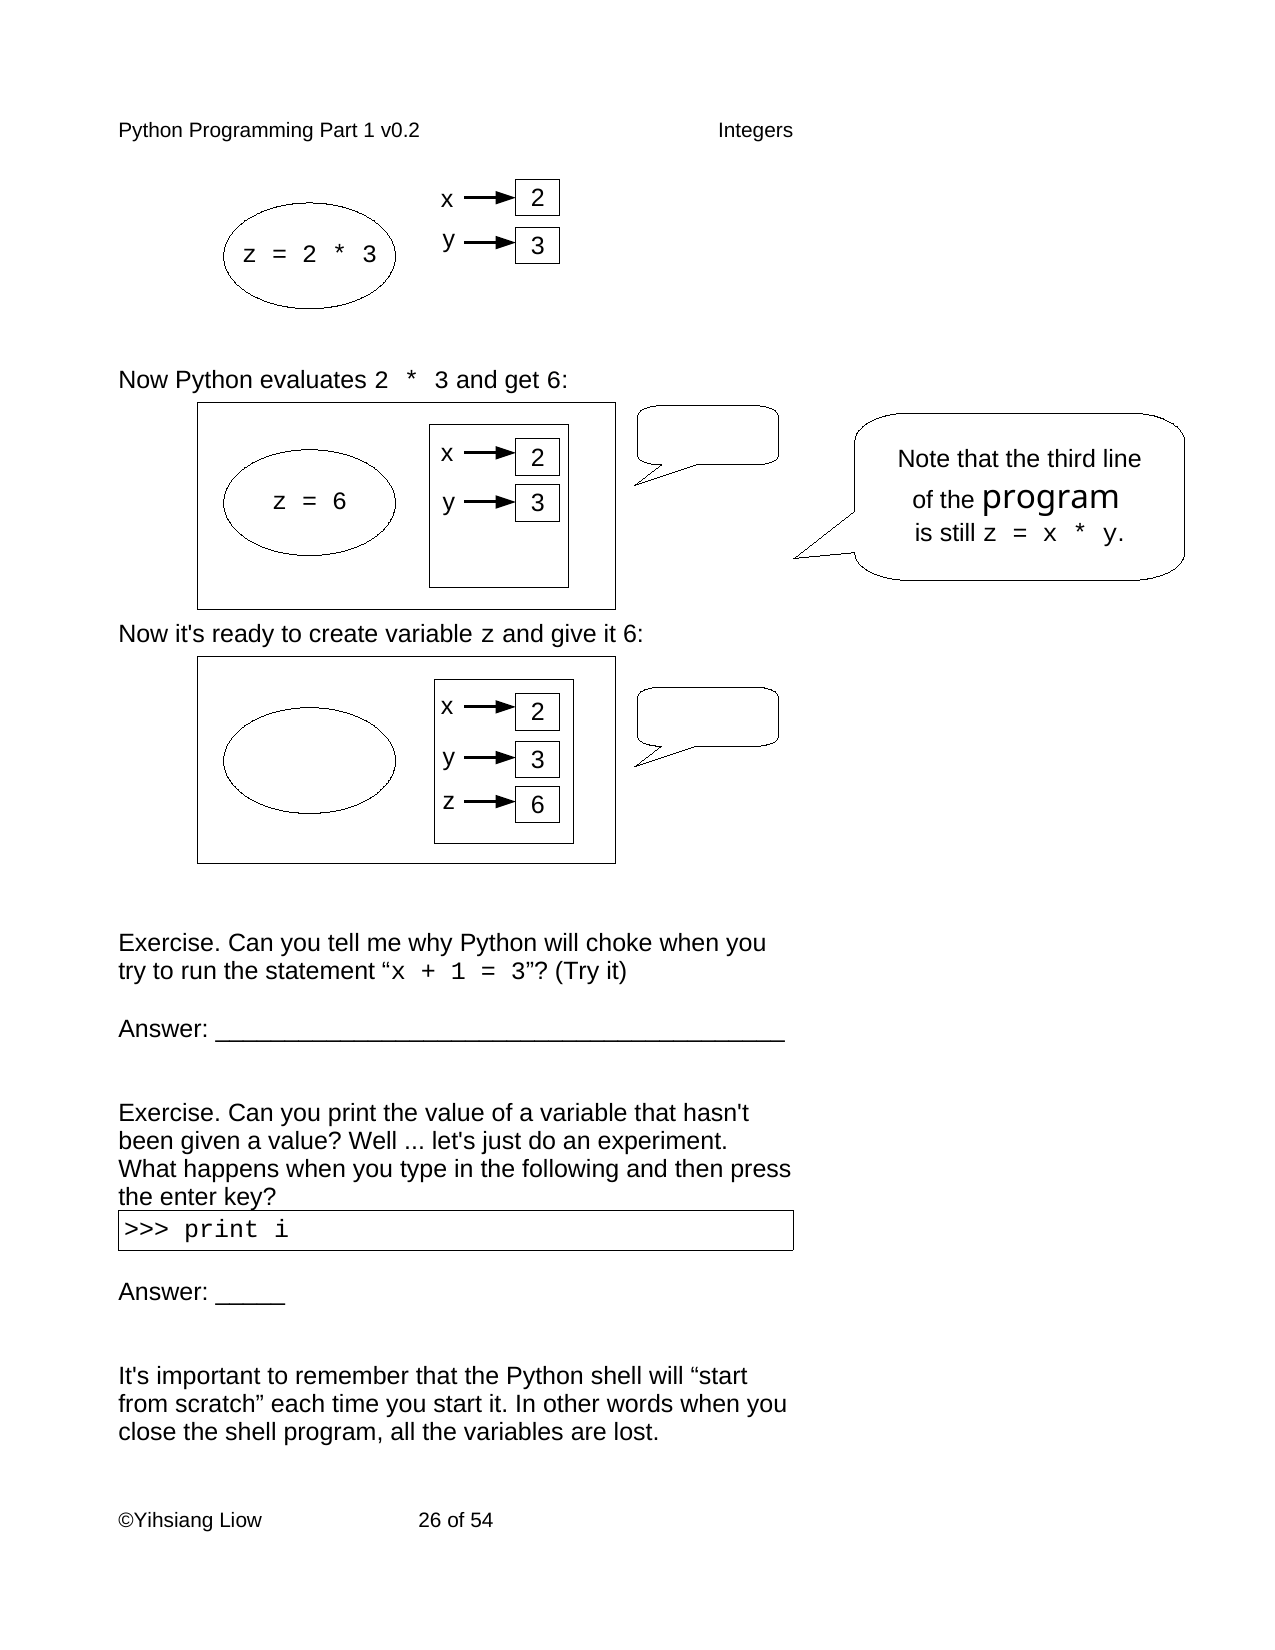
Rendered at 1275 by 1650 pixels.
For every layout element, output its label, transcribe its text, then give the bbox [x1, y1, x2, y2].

text Answer: _________________________________________ [118, 1015, 793, 1043]
text Exercise. Can you tell me why Python will choke when you try to run the statement “x + 1 = 3”? (Try it) [118, 929, 793, 987]
text Exercise. Can you print the value of a variable that hasn't been given a value? Well ... let's just do an experiment. What happens when you type in the following and then press the enter key? [118, 1099, 793, 1210]
text Now it's ready to create variable z and give it 6: [118, 620, 793, 650]
text Now Python evaluates 2 * 3 and get 6: [118, 366, 793, 396]
text Answer: _____ [118, 1278, 793, 1306]
text It's important to remember that the Python shell will “start from scratch” each time you start it. In other words when you close the shell program, all the variables are lost. [118, 1362, 793, 1446]
table_header >>> print i [119, 1211, 793, 1250]
